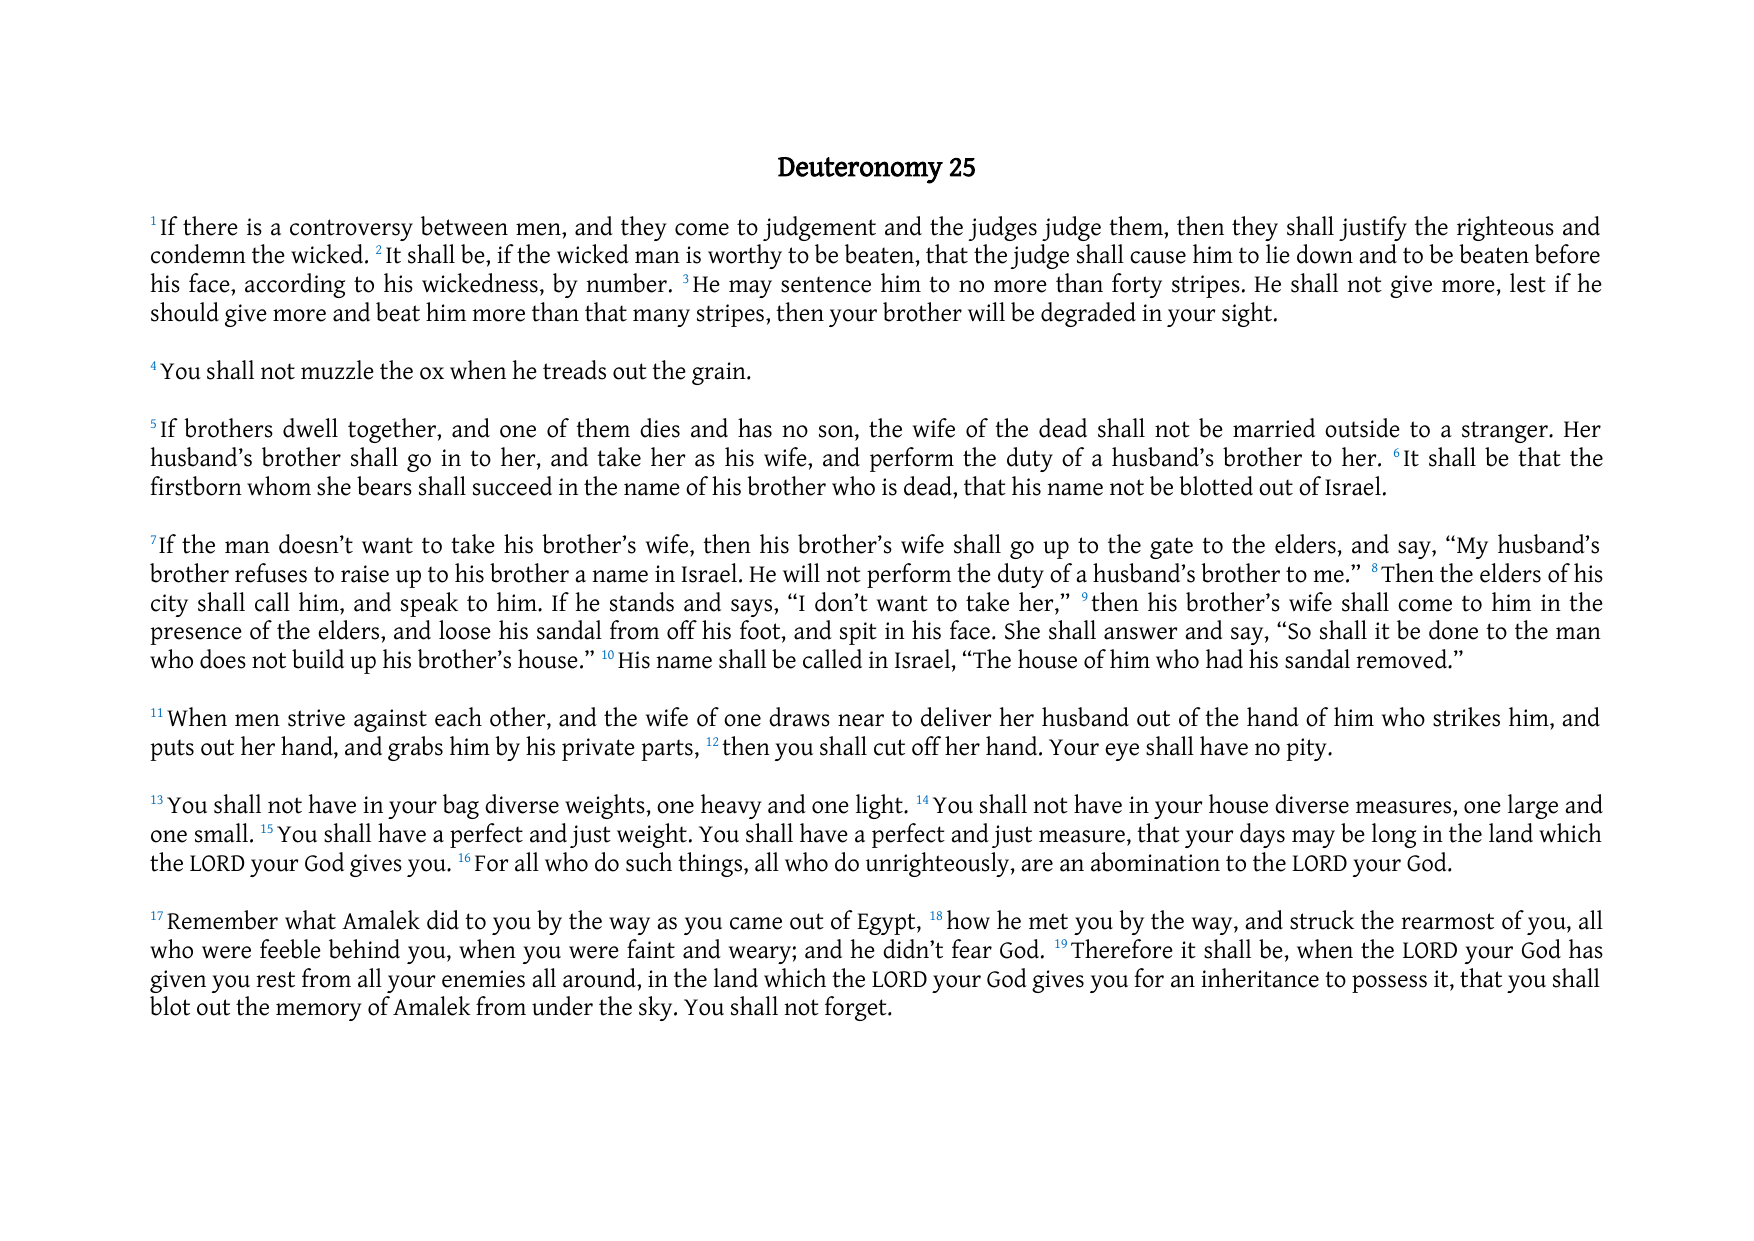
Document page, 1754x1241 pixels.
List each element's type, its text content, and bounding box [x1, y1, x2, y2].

text Deuteronomy 25 [150, 150, 1604, 184]
text 17 Remember what Amalek did to you by the way as you came out of Egypt, 18 how he met you by the way, and struck the rearmost of you, all who were feeble behind you, when you were faint and weary; and he didn’t fear God. 19 Therefore it shall be, when the LORD your God has given you rest from all your enemies all around, in the land which the LORD your God gives you for an inheritance to possess it, that you shall blot out the memory of Amalek from under the sky. You shall not forget. [150, 907, 1604, 1023]
text 1 If there is a controversy between men, and they come to judgement and the judges judge them, then they shall justify the righteous and condemn the wicked. 2 It shall be, if the wicked man is worthy to be beaten, that the judge shall cause him to lie down and to be beaten before his face, according to his wickedness, by number. 3 He may sentence him to no more than forty stripes. He shall not give more, lest if he should give more and beat him more than that many stripes, then your brother will be degraded in your sight. [150, 213, 1604, 328]
text 7 If the man doesn’t want to take his brother’s wife, then his brother’s wife shall go up to the gate to the elders, and say, “My husband’s brother refuses to raise up to his brother a name in Israel. He will not perform the duty of a husband’s brother to me.” 8 Then the elders of his city shall call him, and speak to him. If he stands and says, “I don’t want to take her,” 9 then his brother’s wife shall come to him in the presence of the elders, and loose his sandal from off his foot, and spit in his face. She shall answer and say, “So shall it be done to the man who does not build up his brother’s house.” 10 His name shall be called in Israel, “The house of him who had his sandal removed.” [150, 531, 1604, 676]
text 4 You shall not muzzle the ox when he treads out the grain. [150, 357, 1604, 386]
text 11 When men strive against each other, and the wife of one draws near to deliver her husband out of the hand of him who strikes him, and puts out her hand, and grabs him by his private parts, 12 then you shall cut off her hand. Your eye shall have no pity. [150, 705, 1604, 762]
text 5 If brothers dwell together, and one of them dies and has no son, the wife of the dead shall not be married outside to a stranger. Her husband’s brother shall go in to her, and take her as his wife, and perform the duty of a husband’s brother to her. 6 It shall be that the firstborn whom she bears shall succeed in the name of his brother who is dead, that his name not be blotted out of Israel. [150, 416, 1604, 502]
text 13 You shall not have in your bag diverse weights, one heavy and one light. 14 You shall not have in your house diverse measures, one large and one small. 15 You shall have a perfect and just weight. You shall have a perfect and just measure, that your days may be long in the land which the LORD your God gives you. 16 For all who do such things, all who do unrighteously, are an abomination to the LORD your God. [150, 792, 1604, 878]
